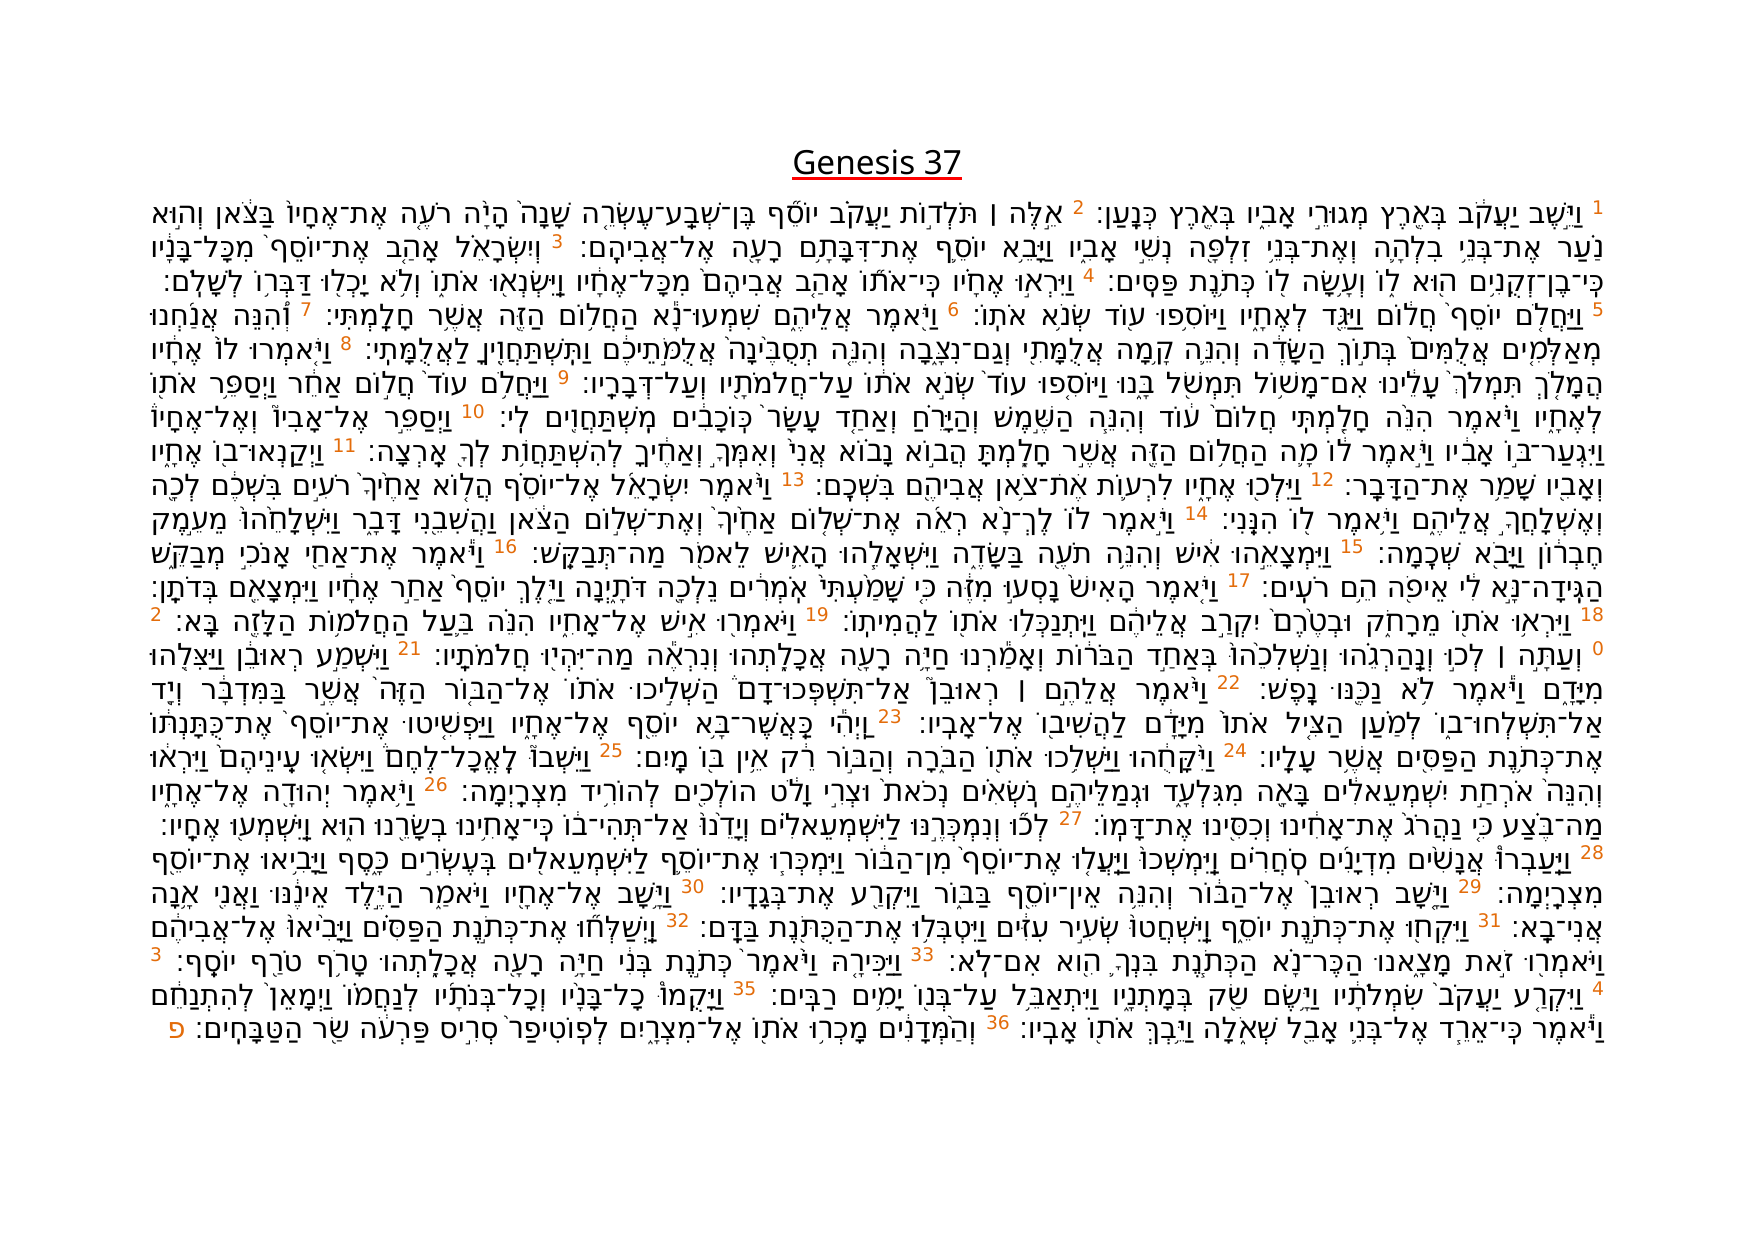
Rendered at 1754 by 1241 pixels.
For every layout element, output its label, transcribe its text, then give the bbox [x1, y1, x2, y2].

text Genesis 37 [150, 139, 1604, 184]
text 1 וַיֵּ֣שֶׁב יַעֲקֹ֔ב בְּאֶ֖רֶץ מְגוּרֵ֣י אָבִ֑יו בְּאֶ֖רֶץ כְּנָֽעַן׃ 2 אֵ֣לֶּה ׀ תֹּלְד֣וֹת יַעֲקֹ֗ב יוֹסֵ֞ף בֶּן־שְׁבַֽע־עֶשְׂרֵ֤ה שָׁנָה֙ הָיָ֨ה רֹעֶ֤ה אֶת־אֶחָיו֙ בַּצֹּ֔אן וְה֣וּא נַ֗עַר אֶת־בְּנֵ֥י בִלְהָ֛ה וְאֶת־בְּנֵ֥י זִלְפָּ֖ה נְשֵׁ֣י אָבִ֑יו וַיָּבֵ֥א יוֹסֵ֛ף אֶת־דִּבָּתָ֥ם רָעָ֖ה אֶל־אֲבִיהֶֽם׃ ‬‬‬3 וְיִשְׂרָאֵ֗ל אָהַ֤ב אֶת־יוֹסֵף֙ מִכָּל־בָּנָ֔יו כִּֽי־בֶן־זְקֻנִ֥ים ה֖וּא ל֑וֹ וְעָ֥שָׂה ל֖וֹ כְּתֹ֥נֶת פַּסִּֽים׃ ‬‬‬4 וַיִּרְא֣וּ אֶחָ֗יו כִּֽי־אֹת֞וֹ אָהַ֤ב אֲבִיהֶם֙ מִכָּל־אֶחָ֔יו וַֽיִּשְׂנְא֖וּ אֹת֑וֹ וְלֹ֥א יָכְל֖וּ דַּבְּר֥וֹ לְשָׁלֹֽם׃ ‬‬‬5 וַיַּחֲלֹ֤ם יוֹסֵף֙ חֲל֔וֹם וַיַּגֵּ֖ד לְאֶחָ֑יו וַיּוֹסִ֥פוּ ע֖וֹד שְׂנֹ֥א אֹתֽוֹ׃ ‬‬‬6 וַיֹּ֖אמֶר אֲלֵיהֶ֑ם שִׁמְעוּ־נָ֕א הַחֲל֥וֹם הַזֶּ֖ה אֲשֶׁ֥ר חָלָֽמְתִּי׃ ‬‬‬7 וְ֠הִנֵּה אֲנַ֜חְנוּ מְאַלְּמִ֤ים אֲלֻמִּים֙ בְּת֣וֹךְ הַשָּׂדֶ֔ה וְהִנֵּ֛ה קָ֥מָה אֲלֻמָּתִ֖י וְגַם־נִצָּ֑בָה וְהִנֵּ֤ה תְסֻבֶּ֙ינָה֙ אֲלֻמֹּ֣תֵיכֶ֔ם וַתִּֽשְׁתַּחֲוֶ֖יןָ לַאֲלֻמָּתִֽי׃ ‬‬‬8 וַיֹּ֤אמְרוּ לוֹ֙ אֶחָ֔יו הֲמָלֹ֤ךְ תִּמְלֹךְ֙ עָלֵ֔ינוּ אִם־מָשׁ֥וֹל תִּמְשֹׁ֖ל בָּ֑נוּ וַיּוֹסִ֤פוּ עוֹד֙ שְׂנֹ֣א אֹת֔וֹ עַל־חֲלֹמֹתָ֖יו וְעַל־דְּבָרָֽיו׃ ‬‬‬9 וַיַּחֲלֹ֥ם עוֹד֙ חֲל֣וֹם אַחֵ֔ר וַיְסַפֵּ֥ר אֹת֖וֹ לְאֶחָ֑יו וַיֹּ֗אמֶר הִנֵּ֨ה חָלַ֤מְתִּֽי חֲלוֹם֙ ע֔וֹד וְהִנֵּ֧ה הַשֶּׁ֣מֶשׁ וְהַיָּרֵ֗חַ וְאַחַ֤ד עָשָׂר֙ כּֽוֹכָבִ֔ים מִֽשְׁתַּחֲוִ֖ים לִֽי׃ ‬‬‬10 וַיְסַפֵּ֣ר אֶל־אָבִיו֮ וְאֶל־אֶחָיו֒ וַיִּגְעַר־בּ֣וֹ אָבִ֔יו וַיֹּ֣אמֶר ל֔וֹ מָ֛ה הַחֲל֥וֹם הַזֶּ֖ה אֲשֶׁ֣ר חָלָ֑מְתָּ הֲב֣וֹא נָב֗וֹא אֲנִי֙ וְאִמְּךָ֣ וְאַחֶ֔יךָ לְהִשְׁתַּחֲוֺ֥ת לְךָ֖ אָֽרְצָה׃ ‬‬‬11 וַיְקַנְאוּ־ב֖וֹ אֶחָ֑יו וְאָבִ֖יו שָׁמַ֥ר אֶת־הַדָּבָֽר׃ ‬‬‬12 וַיֵּלְכ֖וּ אֶחָ֑יו לִרְע֛וֹת אֶׄתׄ־צֹ֥אן אֲבִיהֶ֖ם בִּשְׁכֶֽם׃ ‬‬‬‬13 וַיֹּ֨אמֶר יִשְׂרָאֵ֜ל אֶל־יוֹסֵ֗ף הֲל֤וֹא אַחֶ֙יךָ֙ רֹעִ֣ים בִּשְׁכֶ֔ם לְכָ֖ה וְאֶשְׁלָחֲךָ֣ אֲלֵיהֶ֑ם וַיֹּ֥אמֶר ל֖וֹ הִנֵּֽנִי׃ ‬‬‬14 וַיֹּ֣אמֶר ל֗וֹ לֶךְ־נָ֨א רְאֵ֜ה אֶת־שְׁל֤וֹם אַחֶ֙יךָ֙ וְאֶת־שְׁל֣וֹם הַצֹּ֔אן וַהֲשִׁבֵ֖נִי דָּבָ֑ר וַיִּשְׁלָחֵ֙הוּ֙ מֵעֵ֣מֶק חֶבְר֔וֹן וַיָּבֹ֖א שְׁכֶֽמָה׃ ‬‬‬15 וַיִּמְצָאֵ֣הוּ אִ֔ישׁ וְהִנֵּ֥ה תֹעֶ֖ה בַּשָּׂדֶ֑ה וַיִּשְׁאָלֵ֧הוּ הָאִ֛ישׁ לֵאמֹ֖ר מַה־תְּבַקֵּֽשׁ׃ ‬‬‬16 וַיֹּ֕אמֶר אֶת־אַחַ֖י אָנֹכִ֣י מְבַקֵּ֑שׁ הַגִּֽידָה־נָּ֣א לִ֔י אֵיפֹ֖ה הֵ֥ם רֹעִֽים׃ ‬‬‬17 וַיֹּ֤אמֶר הָאִישׁ֙ נָסְע֣וּ מִזֶּ֔ה כִּ֤י שָׁמַ֙עְתִּי֙ אֹֽמְרִ֔ים נֵלְכָ֖ה דֹּתָ֑יְנָה וַיֵּ֤לֶךְ יוֹסֵף֙ אַחַ֣ר אֶחָ֔יו וַיִּמְצָאֵ֖ם בְּדֹתָֽן׃ ‬‬‬18 וַיִּרְא֥וּ אֹת֖וֹ מֵרָחֹ֑ק וּבְטֶ֙רֶם֙ יִקְרַ֣ב אֲלֵיהֶ֔ם וַיִּֽתְנַכְּל֥וּ אֹת֖וֹ לַהֲמִיתֽוֹ׃ ‬‬‬19 וַיֹּאמְר֖וּ אִ֣ישׁ אֶל־אָחִ֑יו הִנֵּ֗ה בַּ֛עַל הַחֲלֹמ֥וֹת הַלָּזֶ֖ה בָּֽא׃ ‬‬‬20 וְעַתָּ֣ה ׀ לְכ֣וּ וְנַֽהַרְגֵ֗הוּ וְנַשְׁלִכֵ֙הוּ֙ בְּאַחַ֣ד הַבֹּר֔וֹת וְאָמַ֕רְנוּ חַיָּ֥ה רָעָ֖ה אֲכָלָ֑תְהוּ וְנִרְאֶ֕ה מַה־יִּהְי֖וּ חֲלֹמֹתָֽיו׃ ‬‬‬21 וַיִּשְׁמַ֣ע רְאוּבֵ֔ן וַיַּצִּלֵ֖הוּ מִיָּדָ֑ם וַיֹּ֕אמֶר לֹ֥א נַכֶּ֖נּוּ נָֽפֶשׁ׃ ‬‬‬22 וַיֹּ֨אמֶר אֲלֵהֶ֣ם ׀ רְאוּבֵן֮ אַל־תִּשְׁפְּכוּ־דָם֒ הַשְׁלִ֣יכוּ אֹת֗וֹ אֶל־הַבּ֤וֹר הַזֶּה֙ אֲשֶׁ֣ר בַּמִּדְבָּ֔ר וְיָ֖ד אַל־תִּשְׁלְחוּ־ב֑וֹ לְמַ֗עַן הַצִּ֤יל אֹתוֹ֙ מִיָּדָ֔ם לַהֲשִׁיב֖וֹ אֶל־אָבִֽיו׃ ‬‬‬23 וֽ͏ַיְהִ֕י כּֽ͏ַאֲשֶׁר־בָּ֥א יוֹסֵ֖ף אֶל־אֶחָ֑יו וַיַּפְשִׁ֤יטוּ אֶת־יוֹסֵף֙ אֶת־כֻּתָּנְתּ֔וֹ אֶת־כְּתֹ֥נֶת הַפַּסִּ֖ים אֲשֶׁ֥ר עָלָֽיו׃ ‬‬‬24 וַיִּ֨קָּחֻ֔הוּ וַיַּשְׁלִ֥כוּ אֹת֖וֹ הַבֹּ֑רָה וְהַבּ֣וֹר רֵ֔ק אֵ֥ין בּ֖וֹ מָֽיִם׃ ‬‬‬25 וַיֵּשְׁבוּ֮ לֶֽאֱכָל־לֶחֶם֒ וַיִּשְׂא֤וּ עֵֽינֵיהֶם֙ וַיִּרְא֔וּ וְהִנֵּה֙ אֹרְחַ֣ת יִשְׁמְעֵאלִ֔ים בָּאָ֖ה מִגִּלְעָ֑ד וּגְמַלֵּיהֶ֣ם נֹֽשְׂאִ֗ים נְכֹאת֙ וּצְרִ֣י וָלֹ֔ט הוֹלְכִ֖ים לְהוֹרִ֥יד מִצְרָֽיְמָה׃ ‬‬‬26 וַיֹּ֥אמֶר יְהוּדָ֖ה אֶל־אֶחָ֑יו מַה־בֶּ֗צַע כִּ֤י נַהֲרֹג֙ אֶת־אָחִ֔ינוּ וְכִסִּ֖ינוּ אֶת־דָּמֽוֹ׃ ‬‬‬27 לְכ֞וּ וְנִמְכְּרֶ֣נּוּ לַיִּשְׁמְעֵאלִ֗ים וְיָדֵ֙נוּ֙ אַל־תְּהִי־ב֔וֹ כִּֽי־אָחִ֥ינוּ בְשָׂרֵ֖נוּ ה֑וּא וַֽיִּשְׁמְע֖וּ אֶחָֽיו׃ ‬‬‬28 וַיַּֽעַבְרוּ֩ אֲנָשִׁ֨ים מִדְיָנִ֜ים סֹֽחֲרִ֗ים וַֽיִּמְשְׁכוּ֙ וַיַּֽעֲל֤וּ אֶת־יוֹסֵף֙ מִן־הַבּ֔וֹר וַיִּמְכְּר֧וּ אֶת־יוֹסֵ֛ף לַיִּשְׁמְעֵאלִ֖ים בְּעֶשְׂרִ֣ים כָּ֑סֶף וַיָּבִ֥יאוּ אֶת־יוֹסֵ֖ף מִצְרָֽיְמָה׃ ‬‬‬29 וַיָּ֤שָׁב רְאוּבֵן֙ אֶל־הַבּ֔וֹר וְהִנֵּ֥ה אֵין־יוֹסֵ֖ף בַּבּ֑וֹר וַיִּקְרַ֖ע אֶת־בְּגָדָֽיו׃ ‬‬‬30 וַיָּ֥שָׁב אֶל־אֶחָ֖יו וַיֹּאמַ֑ר הַיֶּ֣לֶד אֵינֶ֔נּוּ וַאֲנִ֖י אָ֥נָה אֲנִי־בָֽא׃ ‬‬‬31 וַיִּקְח֖וּ אֶת־כְּתֹ֣נֶת יוֹסֵ֑ף וַֽיִּשְׁחֲטוּ֙ שְׂעִ֣יר עִזִּ֔ים וַיִּטְבְּל֥וּ אֶת־הַכֻּתֹּ֖נֶת בַּדָּֽם׃ ‬‬‬32 וַֽיְשַׁלְּח֞וּ אֶת־כְּתֹ֣נֶת הַפַּסִּ֗ים וַיָּבִ֙יאוּ֙ אֶל־אֲבִיהֶ֔ם וַיֹּאמְר֖וּ זֹ֣את מָצָ֑אנוּ הַכֶּר־נָ֗א הַכְּתֹ֧נֶת בִּנְךָ֛ הִ֖וא אִם־לֹֽא׃ ‬‬‬33 וַיַּכִּירָ֤הּ וַיֹּ֙אמֶר֙ כְּתֹ֣נֶת בְּנִ֔י חַיָּ֥ה רָעָ֖ה אֲכָלָ֑תְהוּ טָרֹ֥ף טֹרַ֖ף יוֹסֵֽף׃ ‬‬‬34 וַיִּקְרַ֤ע יַעֲקֹב֙ שִׂמְלֹתָ֔יו וַיָּ֥שֶׂם שַׂ֖ק בְּמָתְנָ֑יו וַיִּתְאַבֵּ֥ל עַל־בְּנ֖וֹ יָמִ֥ים רַבִּֽים׃ ‬‬‬35 וַיָּקֻמוּ֩ כָל־בָּנָ֨יו וְכָל־בְּנֹתָ֜יו לְנַחֲמ֗וֹ וַיְמָאֵן֙ לְהִתְנַחֵ֔ם וַיֹּ֕אמֶר כִּֽי־אֵרֵ֧ד אֶל־בְּנִ֛י אָבֵ֖ל שְׁאֹ֑לָה וַיֵּ֥בְךְּ אֹת֖וֹ אָבִֽיו׃ ‬‬‬36 וְהַ֨מְּדָנִ֔ים מָכְר֥וּ אֹת֖וֹ אֶל־מִצְרָ֑יִם לְפֽוֹטִיפַר֙ סְרִ֣יס פַּרְעֹ֔ה שַׂ֖ר הַטַּבָּחִֽים׃ פ ‬‬‬‬‬‬‬‬‬‬‬‬‬‬‬‬‬‬‬‬‬‬‬‬‬‬‬‬‬‬‬‬‬‬‬‬‬‬ [150, 197, 1604, 1046]
